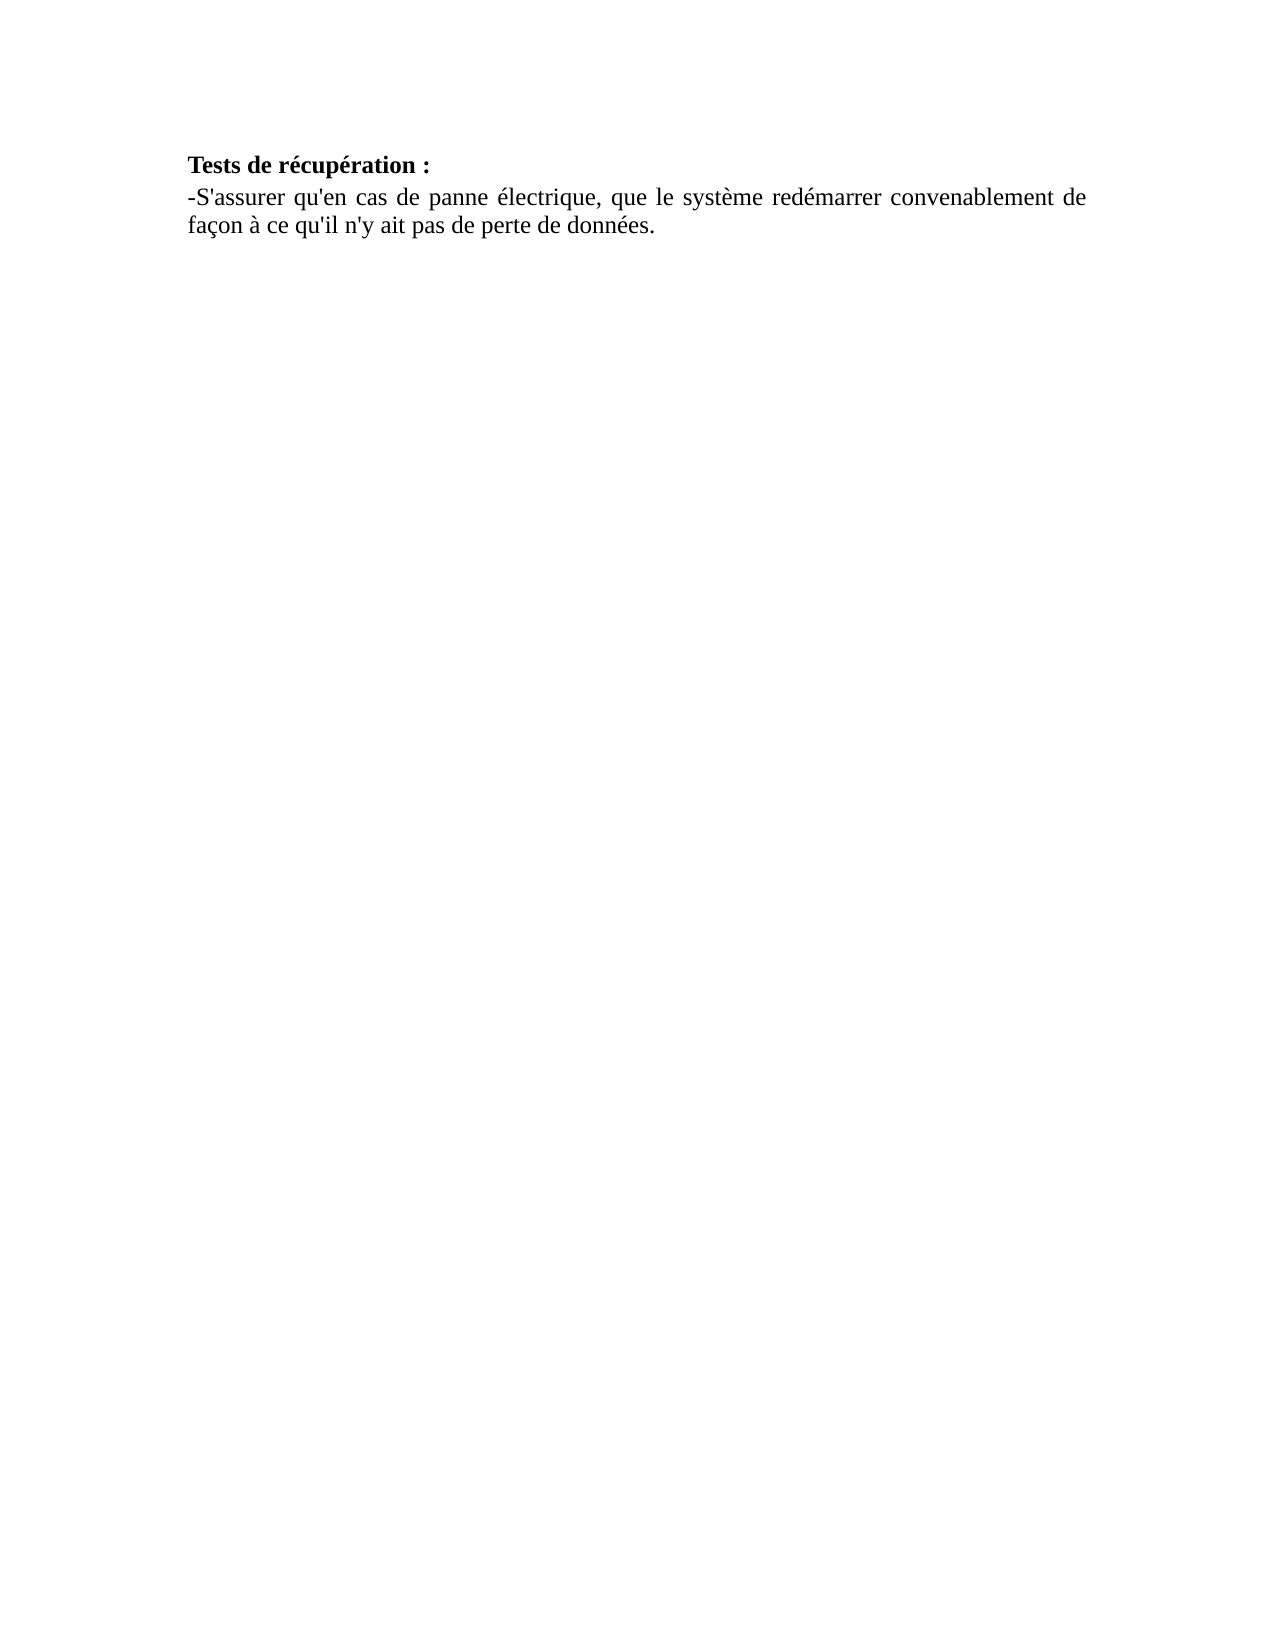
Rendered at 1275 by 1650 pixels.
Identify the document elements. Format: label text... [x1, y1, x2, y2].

text -S'assurer qu'en cas de panne électrique, que le système redémarrer convenablement de façon à ce qu'il n'y ait pas de perte de données. [187, 182, 1087, 239]
text Tests de récupération : [187, 150, 1087, 179]
